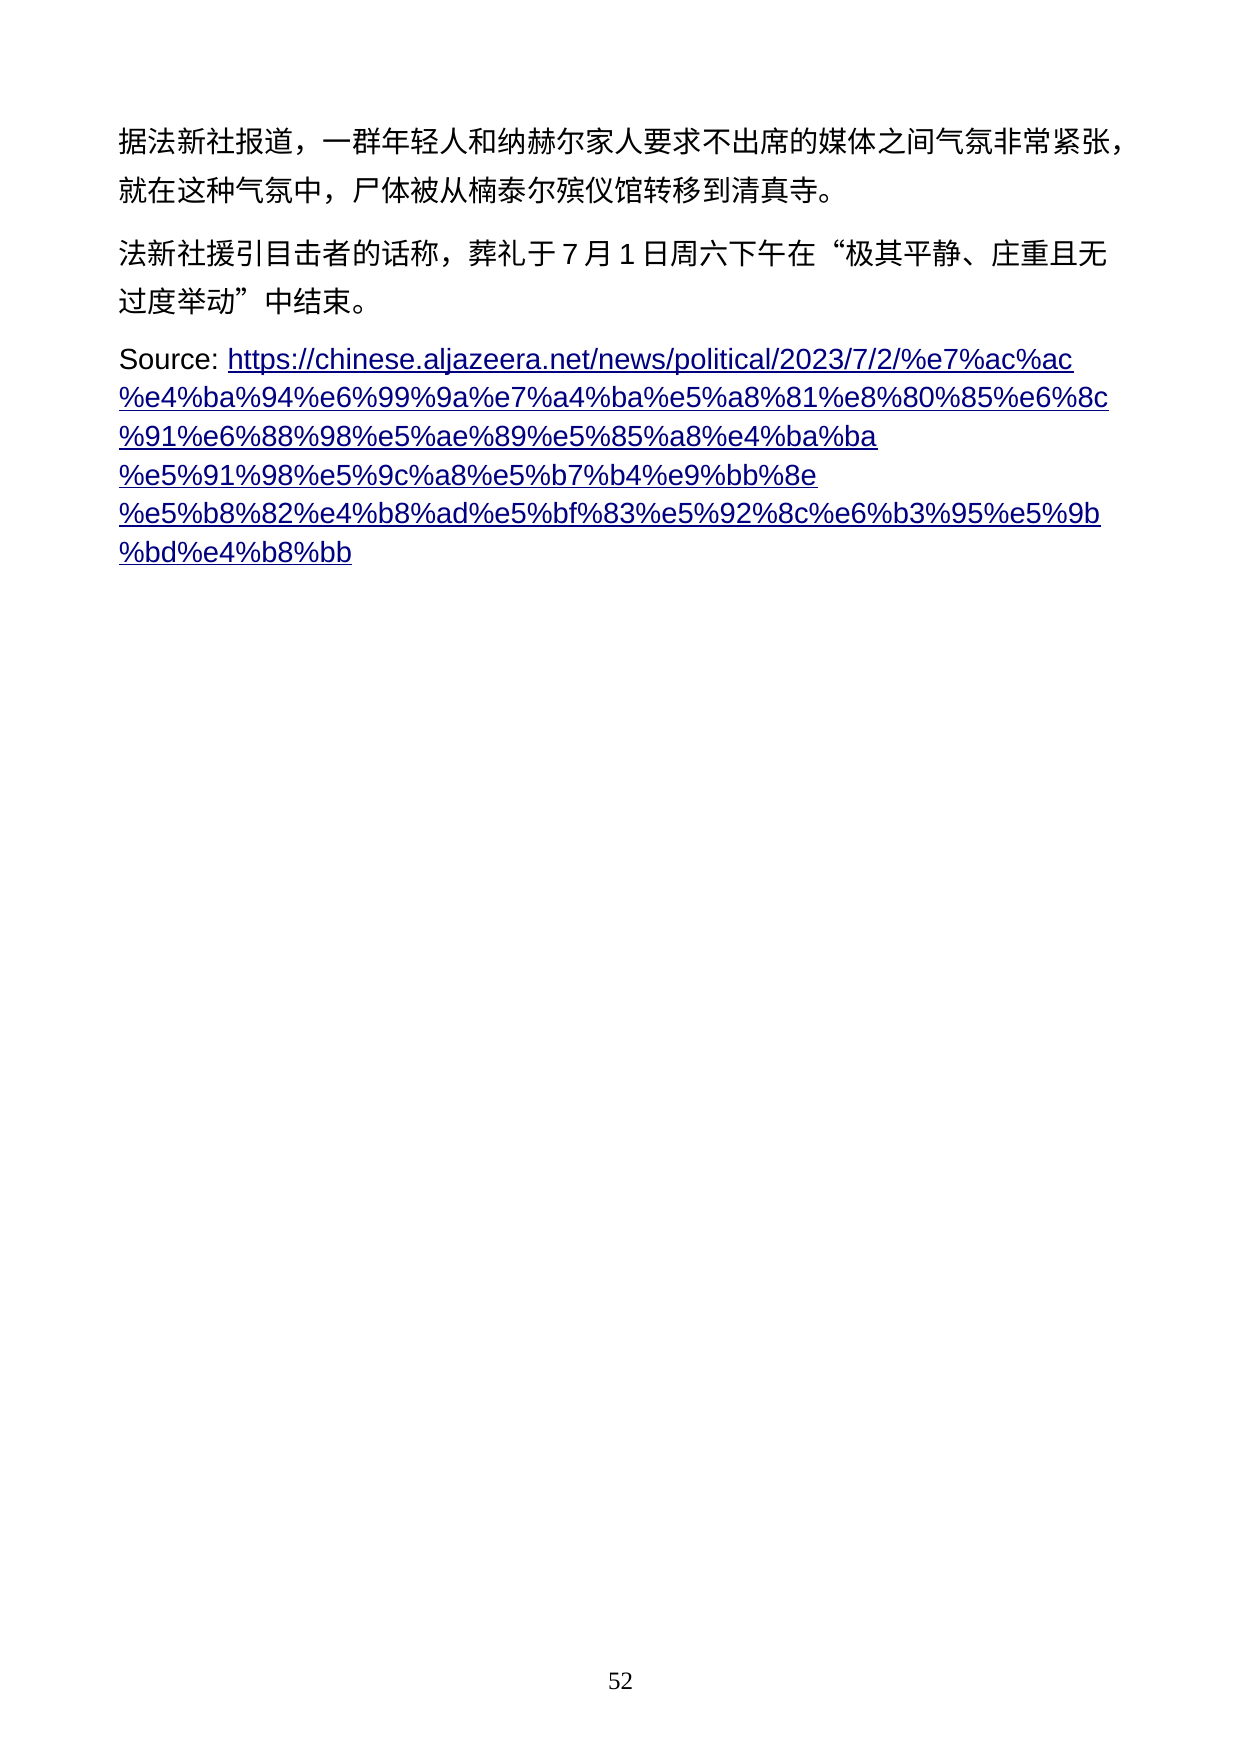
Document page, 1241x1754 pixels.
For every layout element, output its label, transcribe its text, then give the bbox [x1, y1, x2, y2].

text Source: https://chinese.aljazeera.net/news/political/2023/7/2/%e7%ac%ac%e4%ba%94%e6%99%9a%e7%a4%ba%e5%a8%81%e8%80%85%e6%8c%91%e6%88%98%e5%ae%89%e5%85%a8%e4%ba%ba%e5%91%98%e5%9c%a8%e5%b7%b4%e9%bb%8e%e5%b8%82%e4%b8%ad%e5%bf%83%e5%92%8c%e6%b3%95%e5%9b%bd%e4%b8%bb [118, 342, 1122, 568]
text 据法新社报道，一群年轻人和纳赫尔家人要求不出席的媒体之间气氛非常紧张，就在这种气氛中，尸体被从楠泰尔殡仪馆转移到清真寺。 [118, 118, 1122, 209]
text 法新社援引目击者的话称，葬礼于7月1日周六下午在“极其平静、庄重且无过度举动”中结束。 [118, 230, 1122, 321]
